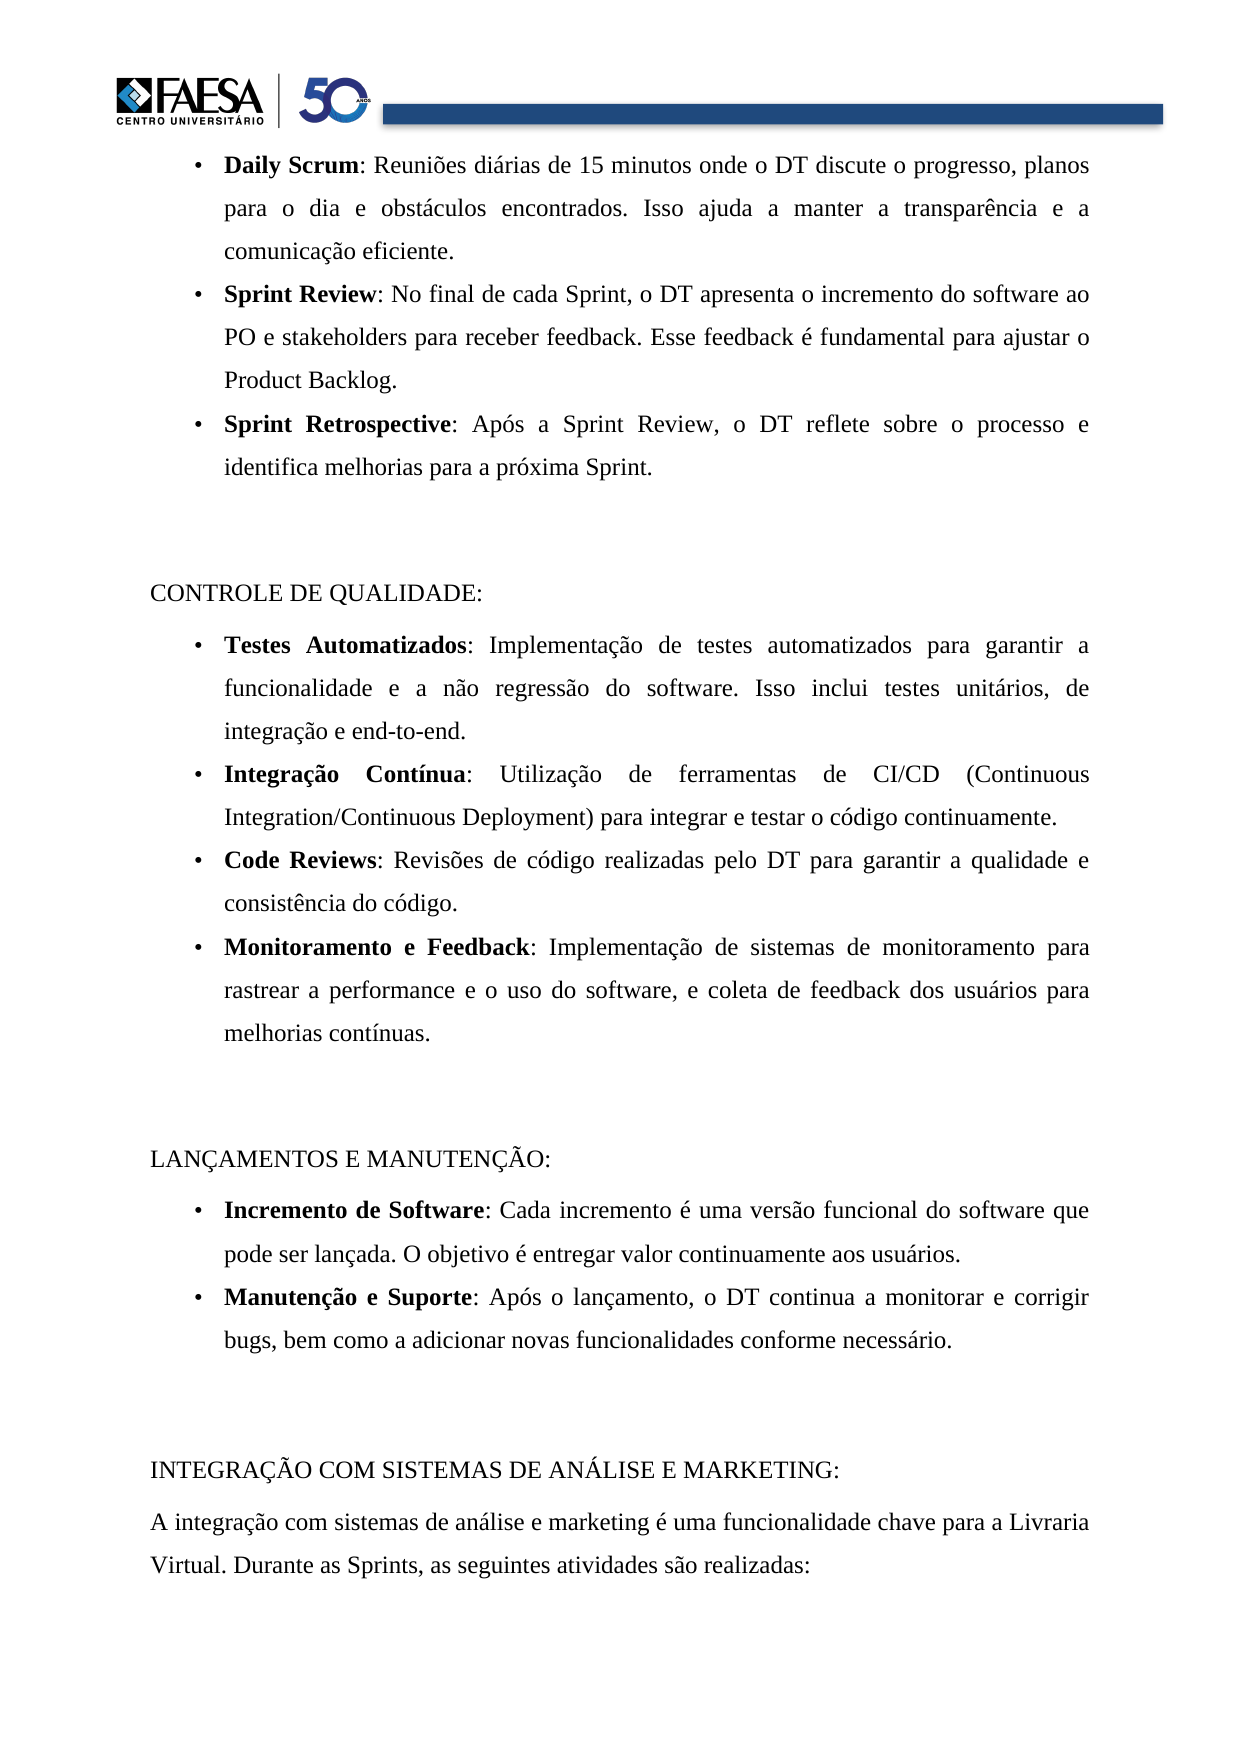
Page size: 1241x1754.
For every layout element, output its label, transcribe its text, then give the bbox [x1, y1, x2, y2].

list Daily Scrum: Reuniões diárias de 15 minutos onde o DT discute o progresso, planos para o dia e obstáculos encontrados. Isso ajuda a manter a transparência e a comunicação eficiente. [194, 150, 1090, 265]
list Integração Contínua: Utilização de ferramentas de CI/CD (Continuous Integration/Continuous Deployment) para integrar e testar o código continuamente. [194, 759, 1090, 831]
subtitle CONTROLE DE QUALIDADE: [150, 578, 1090, 607]
subtitle LANÇAMENTOS E MANUTENÇÃO: [150, 1144, 1090, 1173]
list Manutenção e Suporte: Após o lançamento, o DT continua a monitorar e corrigir bugs, bem como a adicionar novas funcionalidades conforme necessário. [194, 1282, 1090, 1354]
text A integração com sistemas de análise e marketing é uma funcionalidade chave para a Livraria Virtual. Durante as Sprints, as seguintes atividades são realizadas: [150, 1507, 1090, 1579]
picture [103, 63, 384, 138]
list Incremento de Software: Cada incremento é uma versão funcional do software que pode ser lançada. O objetivo é entregar valor continuamente aos usuários. [194, 1196, 1090, 1267]
list Code Reviews: Revisões de código realizadas pelo DT para garantir a qualidade e consistência do código. [194, 845, 1090, 917]
list Monitoramento e Feedback: Implementação de sistemas de monitoramento para rastrear a performance e o uso do software, e coleta de feedback dos usuários para melhorias contínuas. [194, 932, 1090, 1047]
list Sprint Retrospective: Após a Sprint Review, o DT reflete sobre o processo e identifica melhorias para a próxima Sprint. [194, 409, 1090, 481]
subtitle INTEGRAÇÃO COM SISTEMAS DE ANÁLISE E MARKETING: [150, 1456, 1090, 1484]
list Sprint Review: No final de cada Sprint, o DT apresenta o incremento do software ao PO e stakeholders para receber feedback. Esse feedback é fundamental para ajustar o Product Backlog. [194, 279, 1090, 394]
list Testes Automatizados: Implementação de testes automatizados para garantir a funcionalidade e a não regressão do software. Isso inclui testes unitários, de integração e end-to-end. [194, 630, 1090, 745]
